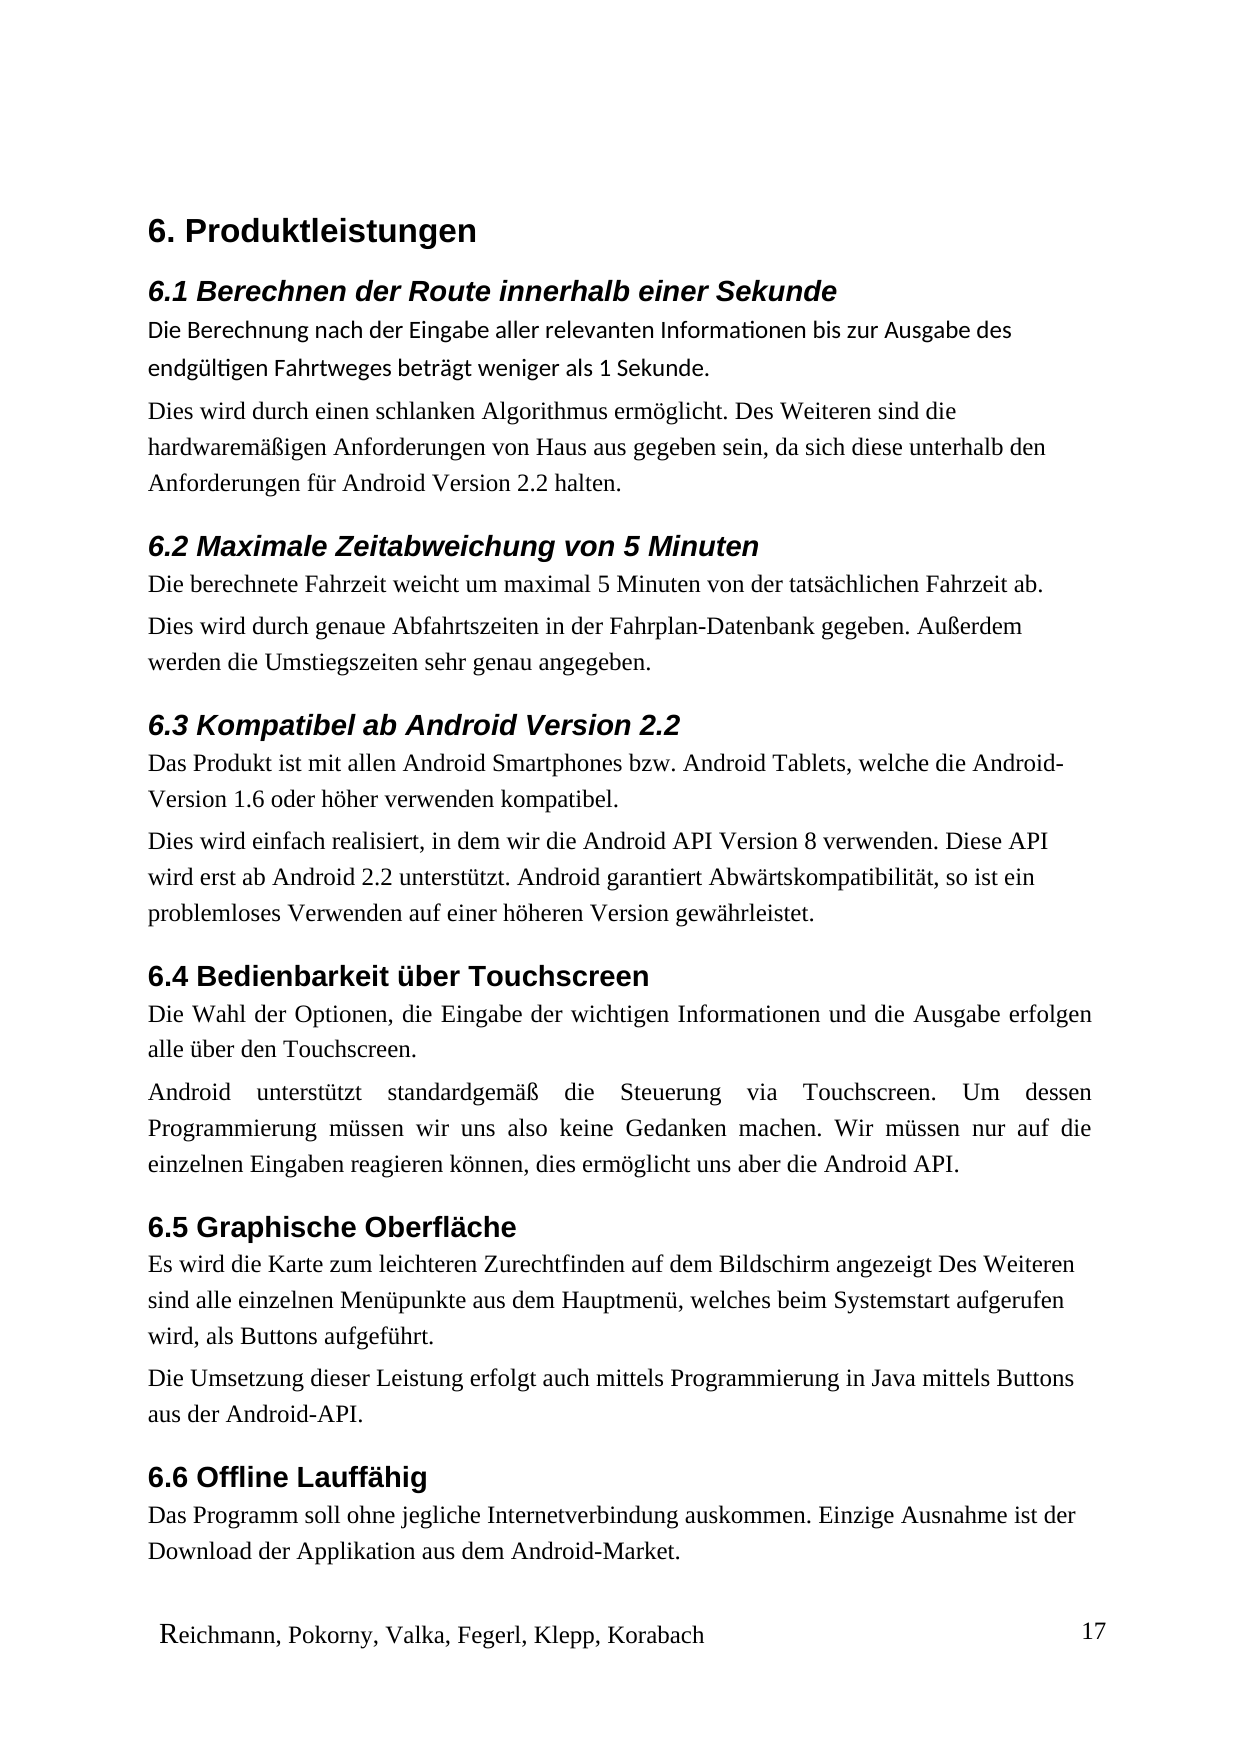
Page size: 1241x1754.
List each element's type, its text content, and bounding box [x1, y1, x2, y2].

text Dies wird durch genaue Abfahrtszeiten in der Fahrplan-Datenbank gegeben. Außerdem werden die Umstiegszeiten sehr genau angegeben. [148, 611, 1093, 676]
text Dies wird einfach realisiert, in dem wir die Android API Version 8 verwenden. Diese API wird erst ab Android 2.2 unterstützt. Android garantiert Abwärtskompatibilität, so ist ein problemloses Verwenden auf einer höheren Version gewährleistet. [148, 826, 1093, 927]
text Das Programm soll ohne jegliche Internetverbindung auskommen. Einzige Ausnahme ist der Download der Applikation aus dem Android-Market. [148, 1500, 1093, 1565]
text Die Berechnung nach der Eingabe aller relevanten Informationen bis zur Ausgabe des endgültigen Fahrtweges beträgt weniger als 1 Sekunde. [148, 314, 1093, 383]
subtitle 6.3 Kompatibel ab Android Version 2.2 [148, 708, 1093, 742]
subtitle 6.6 Offline Lauffähig [148, 1460, 1093, 1494]
text Die Umsetzung dieser Leistung erfolgt auch mittels Programmierung in Java mittels Buttons aus der Android-API. [148, 1363, 1093, 1428]
subtitle 6.2 Maximale Zeitabweichung von 5 Minuten [148, 529, 1093, 563]
subtitle 6. Produktleistungen [148, 211, 1093, 249]
text Die berechnete Fahrzeit weicht um maximal 5 Minuten von der tatsächlichen Fahrzeit ab. [148, 569, 1093, 598]
subtitle 6.5 Graphische Oberfläche [148, 1209, 1093, 1243]
text Es wird die Karte zum leichteren Zurechtfinden auf dem Bildschirm angezeigt Des Weiteren sind alle einzelnen Menüpunkte aus dem Hauptmenü, welches beim Systemstart aufgerufen wird, als Buttons aufgeführt. [148, 1249, 1093, 1350]
subtitle 6.1 Berechnen der Route innerhalb einer Sekunde [148, 274, 1093, 308]
text Dies wird durch einen schlanken Algorithmus ermöglicht. Des Weiteren sind die hardwaremäßigen Anforderungen von Haus aus gegeben sein, da sich diese unterhalb den Anforderungen für Android Version 2.2 halten. [148, 396, 1093, 497]
text Das Produkt ist mit allen Android Smartphones bzw. Android Tablets, welche die Android-Version 1.6 oder höher verwenden kompatibel. [148, 748, 1093, 813]
text Die Wahl der Optionen, die Eingabe der wichtigen Informationen und die Ausgabe erfolgen alle über den Touchscreen. [148, 999, 1093, 1063]
text Android unterstützt standardgemäß die Steuerung via Touchscreen. Um dessen Programmierung müssen wir uns also keine Gedanken machen. Wir müssen nur auf die einzelnen Eingaben reagieren können, dies ermöglicht uns aber die Android API. [148, 1077, 1093, 1177]
subtitle 6.4 Bedienbarkeit über Touchscreen [148, 959, 1093, 992]
